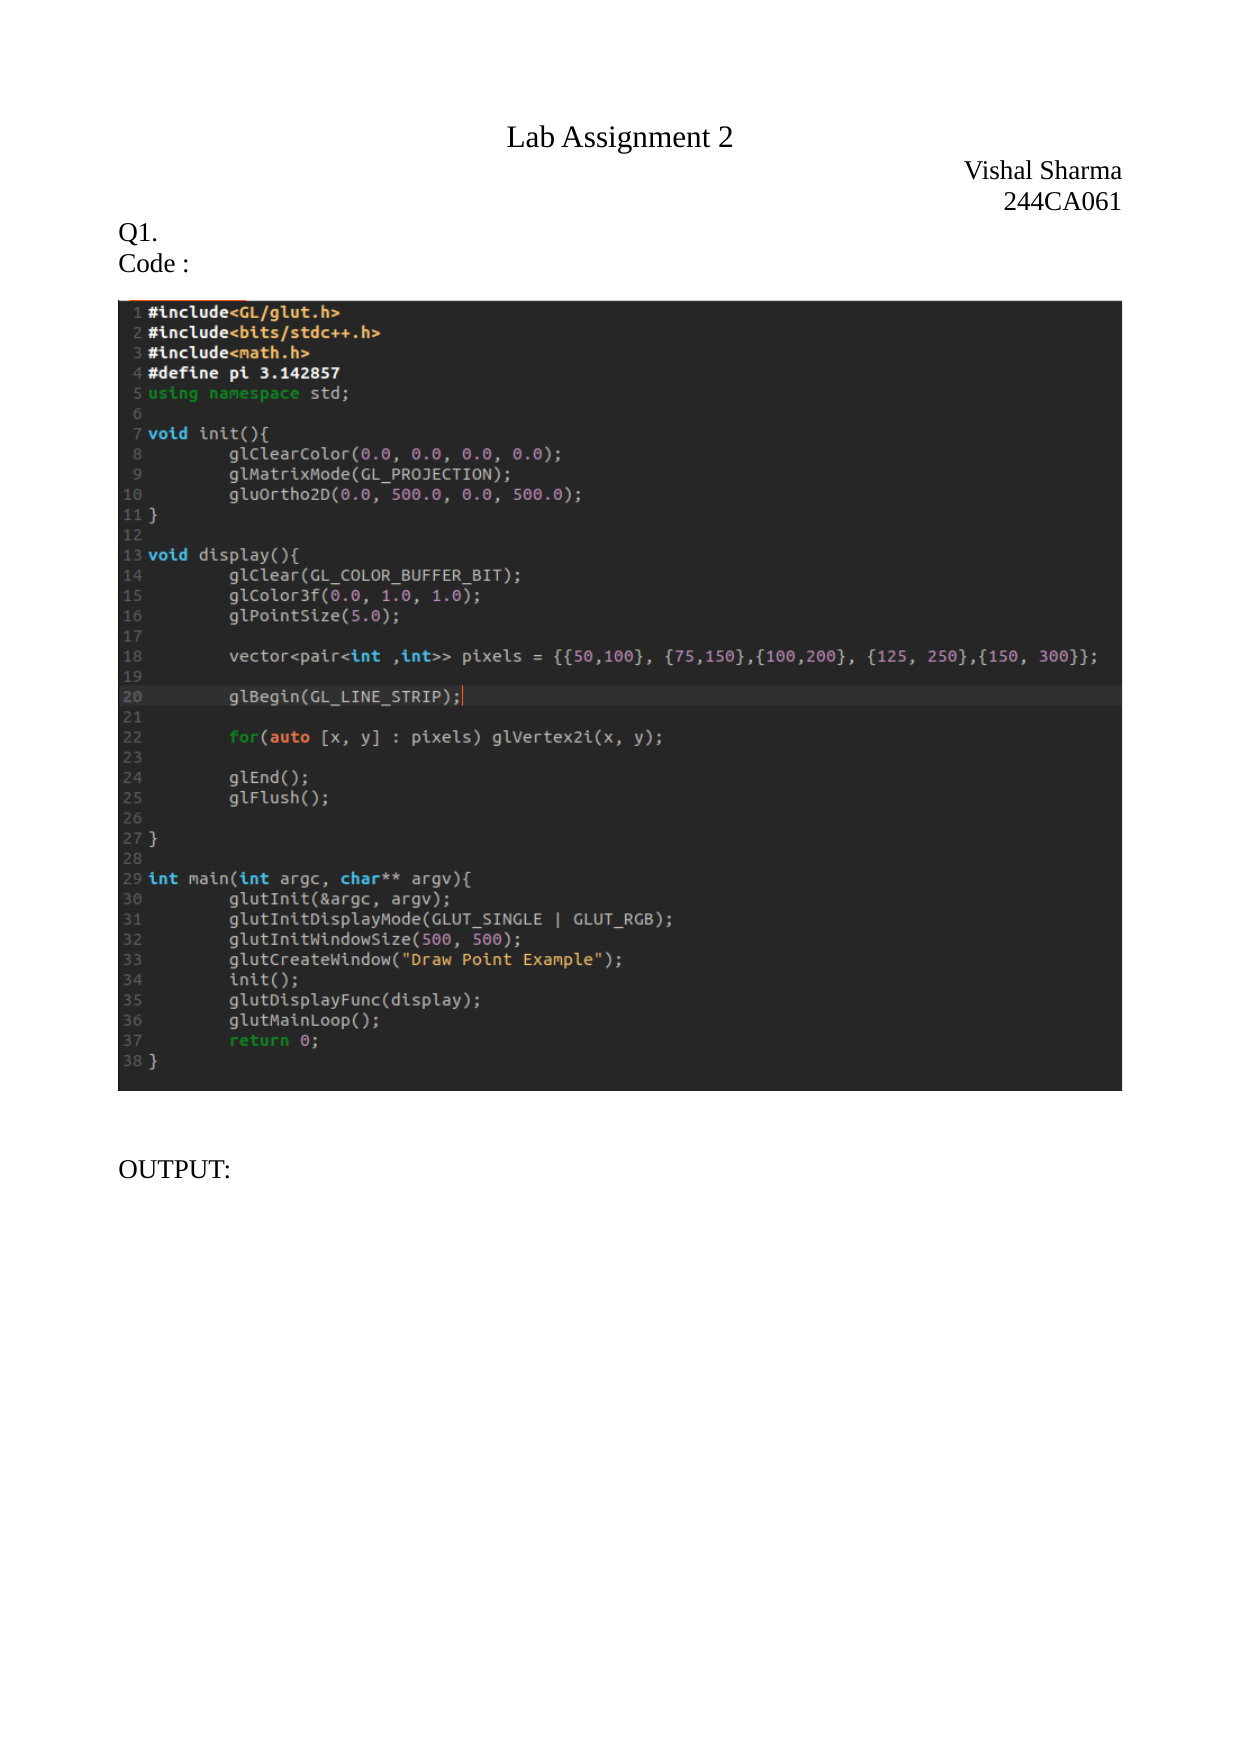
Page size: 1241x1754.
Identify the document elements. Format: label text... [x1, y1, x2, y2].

text OUTPUT: [118, 1153, 1122, 1184]
text Code : [118, 247, 1122, 279]
picture [118, 300, 1123, 1091]
text Vishal Sharma [118, 154, 1122, 185]
text Q1. [118, 216, 1122, 247]
text Lab Assignment 2 [118, 118, 1122, 154]
text 244CA061 [118, 185, 1122, 216]
